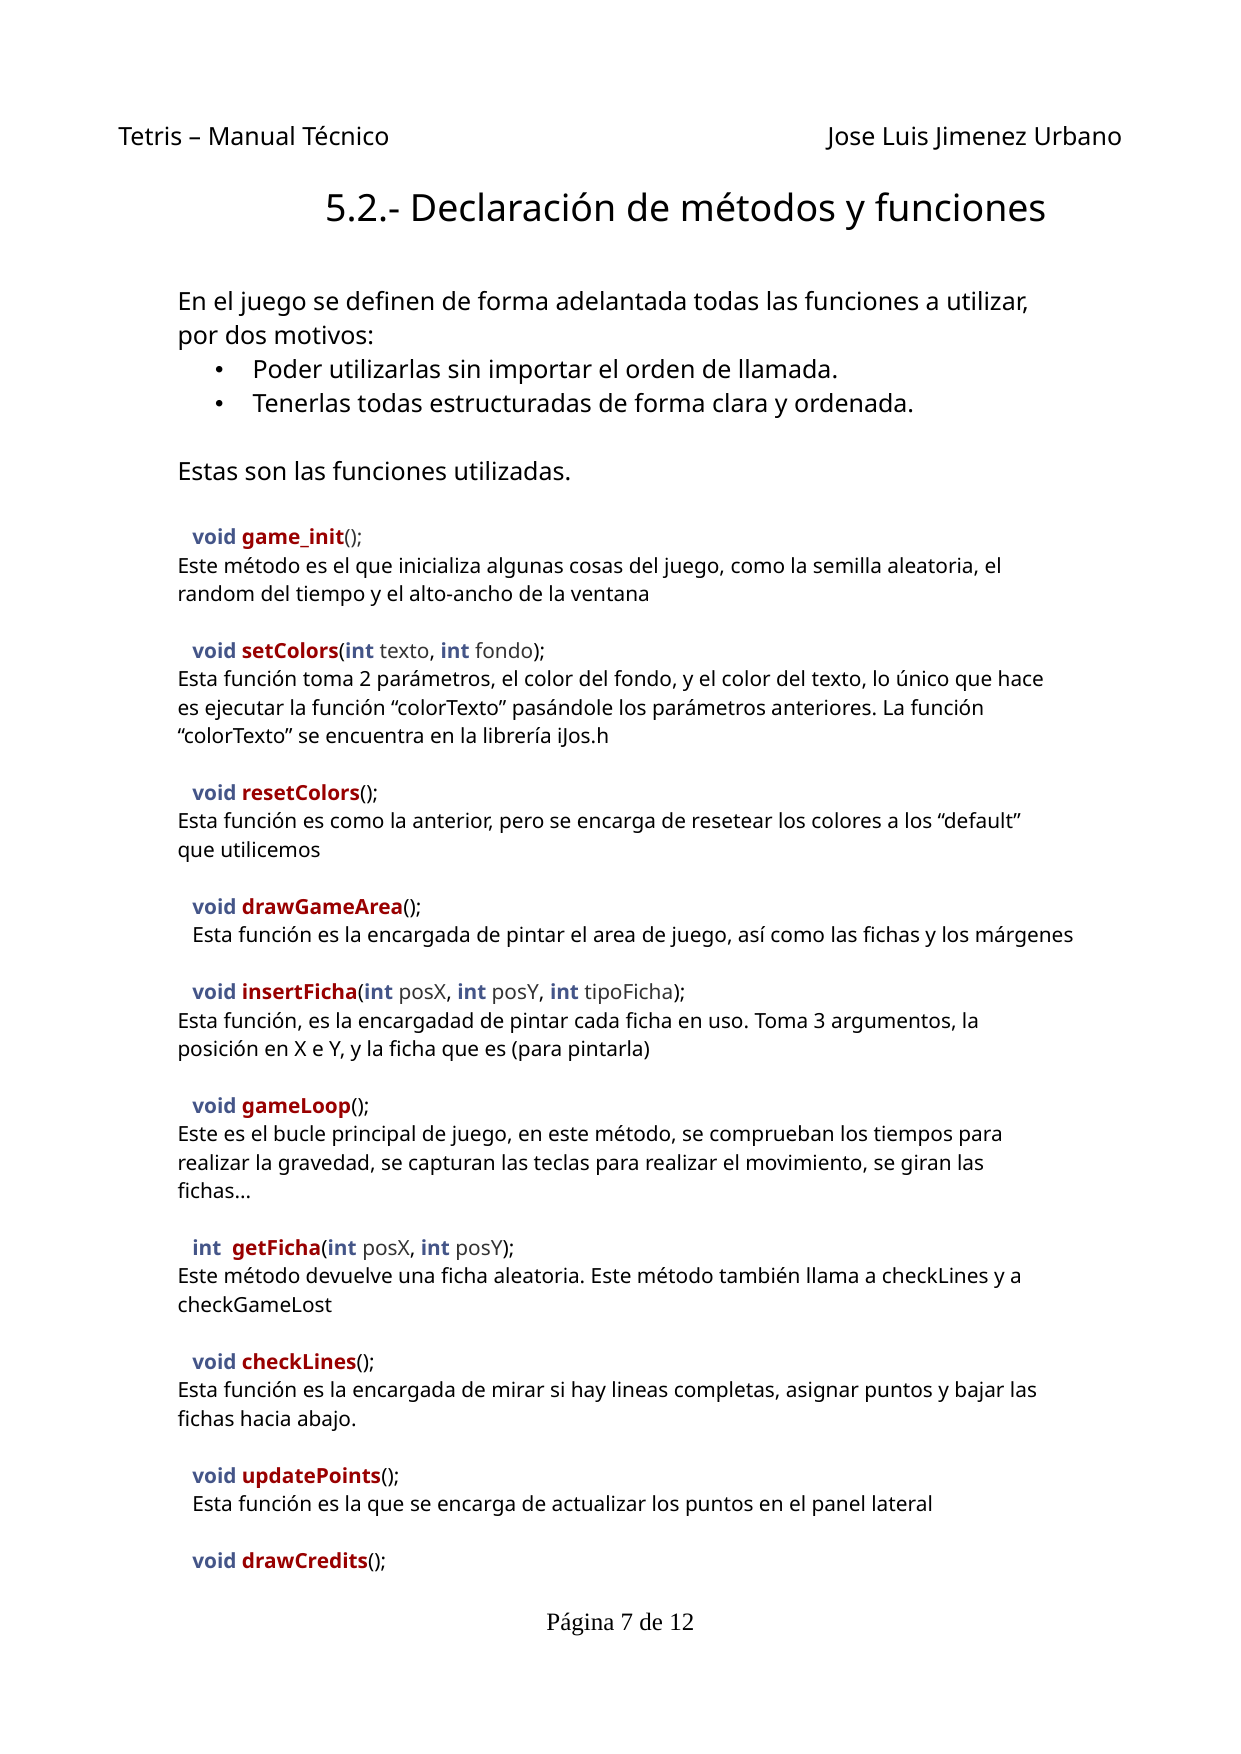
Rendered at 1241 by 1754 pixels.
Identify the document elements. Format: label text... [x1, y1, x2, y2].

text 5.2.- Declaración de métodos y funciones [177, 182, 1063, 233]
text void game_init(); [118, 522, 1122, 551]
text void checkLines(); [118, 1347, 1122, 1375]
text int getFicha(int posX, int posY); [118, 1233, 1122, 1262]
list Poder utilizarlas sin importar el orden de llamada. [215, 352, 1122, 386]
text void resetColors(); [118, 778, 1122, 807]
text Esta función toma 2 parámetros, el color del fondo, y el color del texto, lo único que hace es ejecutar la función “colorTexto” pasándole los parámetros anteriores. La función “colorTexto” se encuentra en la librería iJos.h [177, 664, 1063, 750]
text Este es el bucle principal de juego, en este método, se comprueban los tiempos para realizar la gravedad, se capturan las teclas para realizar el movimiento, se giran las fichas... [177, 1119, 1063, 1205]
text Esta función es la que se encarga de actualizar los puntos en el panel lateral [118, 1489, 1122, 1518]
text void insertFicha(int posX, int posY, int tipoFicha); [118, 977, 1122, 1006]
text void drawCredits(); [118, 1546, 1122, 1574]
text void gameLoop(); [118, 1091, 1122, 1119]
text void setColors(int texto, int fondo); [118, 636, 1122, 664]
text Este método devuelve una ficha aleatoria. Este método también llama a checkLines y a checkGameLost [177, 1262, 1063, 1318]
text Esta función, es la encargadad de pintar cada ficha en uso. Toma 3 argumentos, la posición en X e Y, y la ficha que es (para pintarla) [177, 1006, 1063, 1063]
list Tenerlas todas estructuradas de forma clara y ordenada. [215, 386, 1122, 420]
text En el juego se definen de forma adelantada todas las funciones a utilizar, por dos motivos: [177, 284, 1063, 352]
text Estas son las funciones utilizadas. [177, 454, 1063, 488]
text Este método es el que inicializa algunas cosas del juego, como la semilla aleatoria, el random del tiempo y el alto-ancho de la ventana [177, 551, 1063, 608]
text void drawGameArea(); [118, 892, 1122, 920]
text Esta función es la encargada de mirar si hay lineas completas, asignar puntos y bajar las fichas hacia abajo. [177, 1375, 1063, 1432]
text void updatePoints(); [118, 1461, 1122, 1489]
text Esta función es como la anterior, pero se encarga de resetear los colores a los “default” que utilicemos [177, 807, 1063, 863]
text Esta función es la encargada de pintar el area de juego, así como las fichas y los márgenes [118, 920, 1122, 949]
